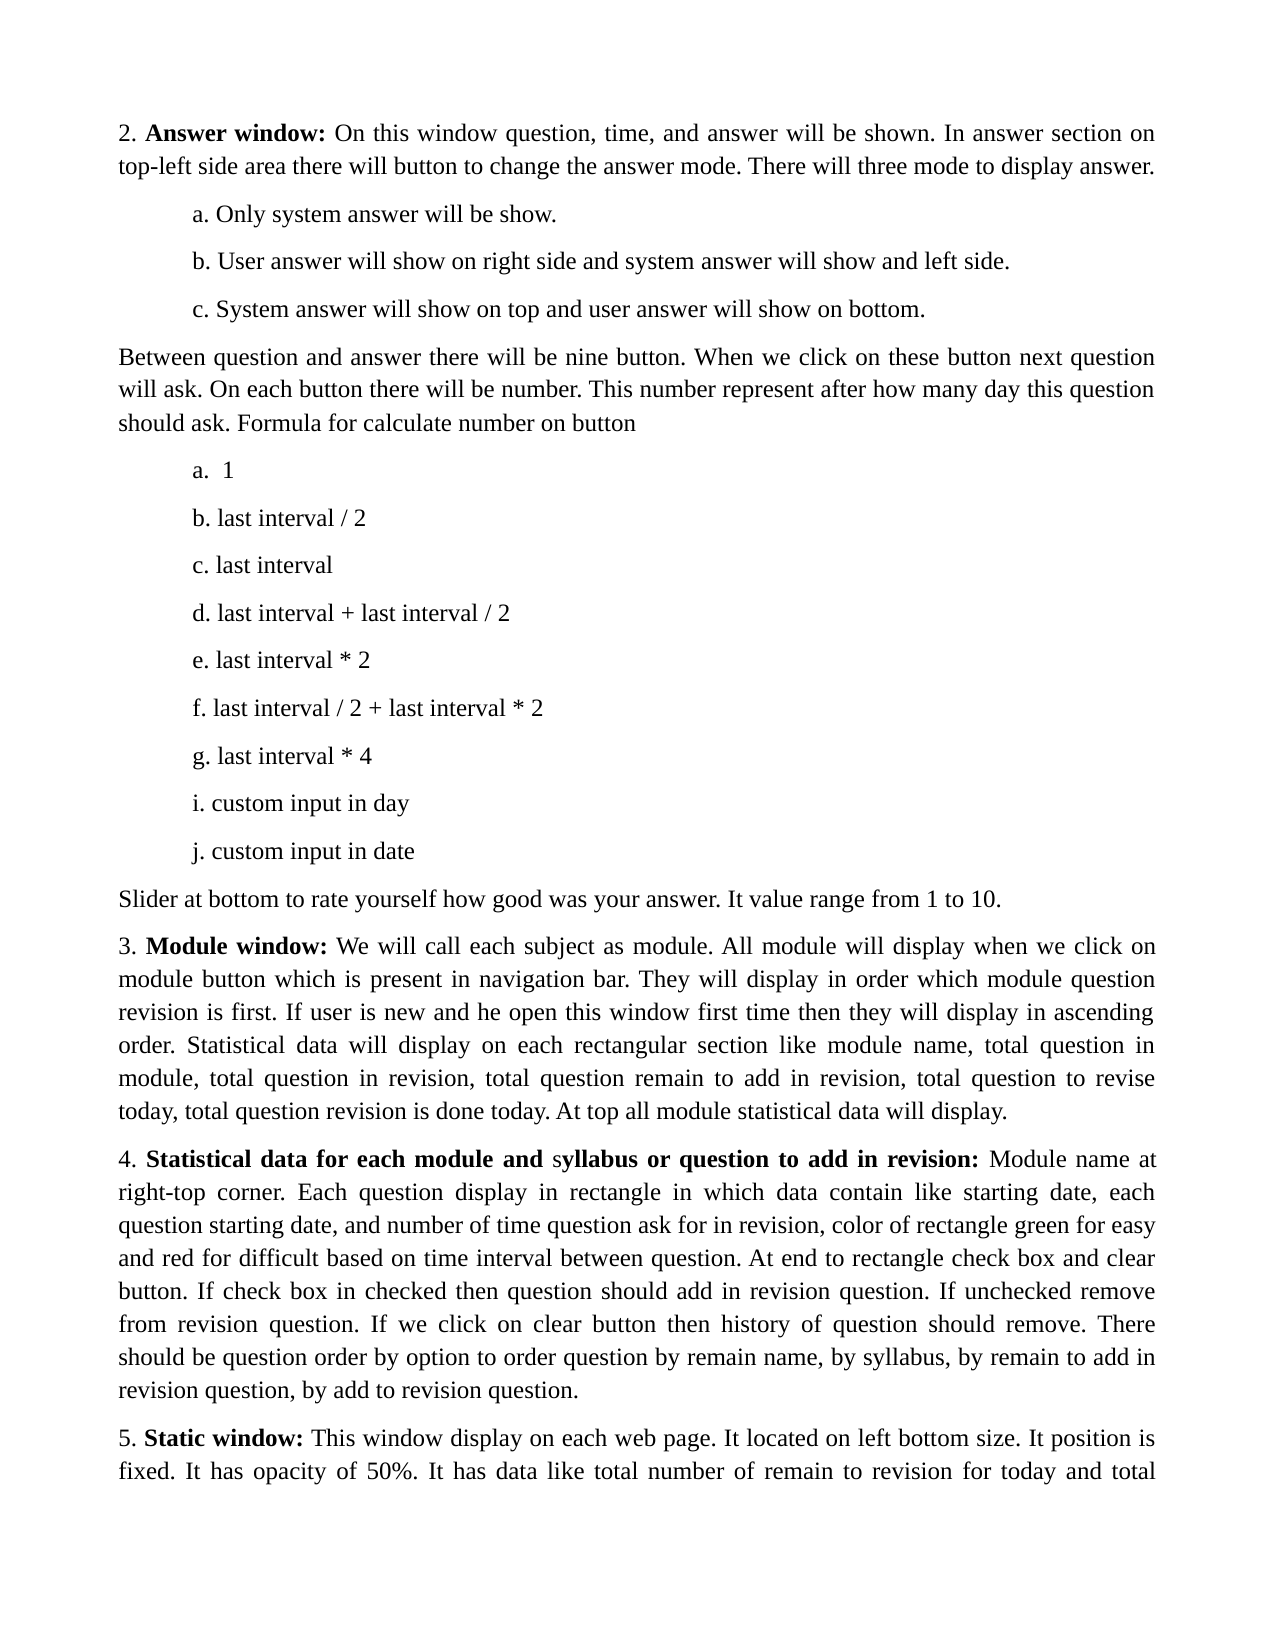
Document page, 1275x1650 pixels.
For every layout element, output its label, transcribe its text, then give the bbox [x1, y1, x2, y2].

text b. last interval / 2 [118, 503, 1157, 532]
text c. last interval [118, 550, 1157, 579]
text 3. Module window: We will call each subject as module. All module will display when we click on module button which is present in navigation bar. They will display in order which module question revision is first. If user is new and he open this window first time then they will display in ascending order. Statistical data will display on each rectangular section like module name, total question in module, total question in revision, total question remain to add in revision, total question to revise today, total question revision is done today. At top all module statistical data will display. [118, 931, 1157, 1125]
text a. Only system answer will be show. [118, 199, 1157, 227]
text j. custom input in date [118, 836, 1157, 865]
text c. System answer will show on top and user answer will show on bottom. [118, 294, 1157, 323]
text f. last interval / 2 + last interval * 2 [118, 693, 1157, 722]
text g. last interval * 4 [118, 741, 1157, 769]
text e. last interval * 2 [118, 646, 1157, 674]
text b. User answer will show on right side and system answer will show and left side. [118, 246, 1157, 275]
text 2. Answer window: On this window question, time, and answer will be shown. In answer section on top-left side area there will button to change the answer mode. There will three mode to display answer. [118, 118, 1157, 180]
text d. last interval + last interval / 2 [118, 598, 1157, 627]
text i. custom input in day [118, 788, 1157, 817]
text 4. Statistical data for each module and syllabus or question to add in revision: Module name at right-top corner. Each question display in rectangle in which data contain like starting date, each question starting date, and number of time question ask for in revision, color of rectangle green for easy and red for difficult based on time interval between question. At end to rectangle check box and clear button. If check box in checked then question should add in revision question. If unchecked remove from revision question. If we click on clear button then history of question should remove. There should be question order by option to order question by remain name, by syllabus, by remain to add in revision question, by add to revision question. [118, 1144, 1157, 1404]
text Slider at bottom to rate yourself how good was your answer. It value range from 1 to 10. [118, 884, 1157, 912]
text 5. Static window: This window display on each web page. It located on left bottom size. It position is fixed. It has opacity of 50%. It has data like total number of remain to revision for today and total [118, 1423, 1157, 1484]
text Between question and answer there will be nine button. When we click on these button next question will ask. On each button there will be number. This number represent after how many day this question should ask. Formula for calculate number on button [118, 342, 1157, 436]
text a. 1 [118, 455, 1157, 484]
